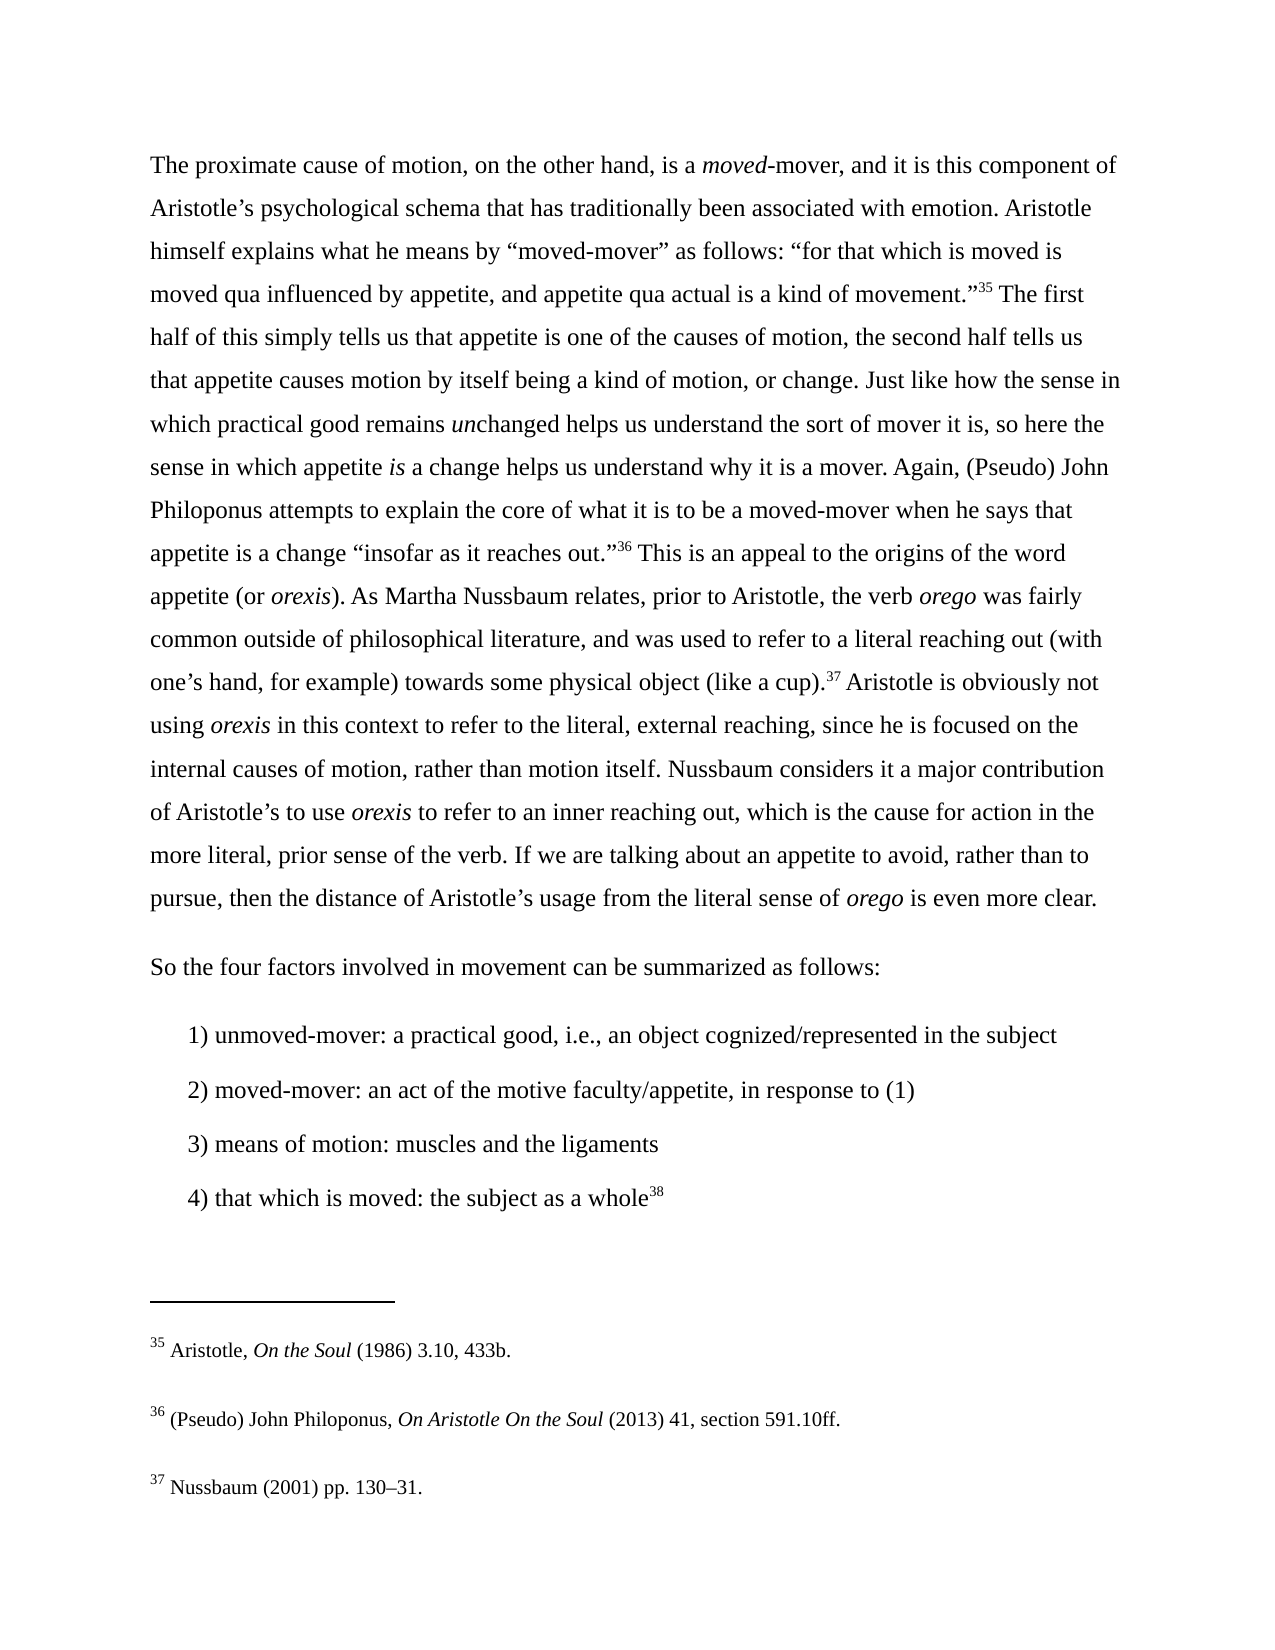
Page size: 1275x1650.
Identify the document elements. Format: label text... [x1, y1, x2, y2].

text (Pseudo) John Philoponus, On Aristotle On the Soul (2013) 41, section 591.10ff. [150, 1403, 1125, 1431]
text 4) that which is moved: the subject as a whole [150, 1183, 1125, 1212]
text 3) means of motion: muscles and the ligaments [150, 1129, 1125, 1158]
text So the four factors involved in movement can be summarized as follows: [150, 952, 1125, 981]
text Nussbaum (2001) pp. 130–31. [150, 1471, 1125, 1500]
text The proximate cause of motion, on the other hand, is a moved-mover, and it is this component of Aristotle’s psychological schema that has traditionally been associated with emotion. Aristotle himself explains what he means by “moved-mover” as follows: “for that which is moved is moved qua influenced by appetite, and appetite qua actual is a kind of movement.” The first half of this simply tells us that appetite is one of the causes of motion, the second half tells us that appetite causes motion by itself being a kind of motion, or change. Just like how the sense in which practical good remains unchanged helps us understand the sort of mover it is, so here the sense in which appetite is a change helps us understand why it is a mover. Again, (Pseudo) John Philoponus attempts to explain the core of what it is to be a moved-mover when he says that appetite is a change “insofar as it reaches out.” This is an appeal to the origins of the word appetite (or orexis). As Martha Nussbaum relates, prior to Aristotle, the verb orego was fairly common outside of philosophical literature, and was used to refer to a literal reaching out (with one’s hand, for example) towards some physical object (like a cup). Aristotle is obviously not using orexis in this context to refer to the literal, external reaching, since he is focused on the internal causes of motion, rather than motion itself. Nussbaum considers it a major contribution of Aristotle’s to use orexis to refer to an inner reaching out, which is the cause for action in the more literal, prior sense of the verb. If we are talking about an appetite to avoid, rather than to pursue, then the distance of Aristotle’s usage from the literal sense of orego is even more clear. [150, 150, 1125, 912]
text 1) unmoved-mover: a practical good, i.e., an object cognized/represented in the subject [150, 1020, 1125, 1049]
text 2) moved-mover: an act of the motive faculty/appetite, in response to (1) [150, 1075, 1125, 1103]
text Aristotle, On the Soul (1986) 3.10, 433b. [150, 1334, 1125, 1363]
